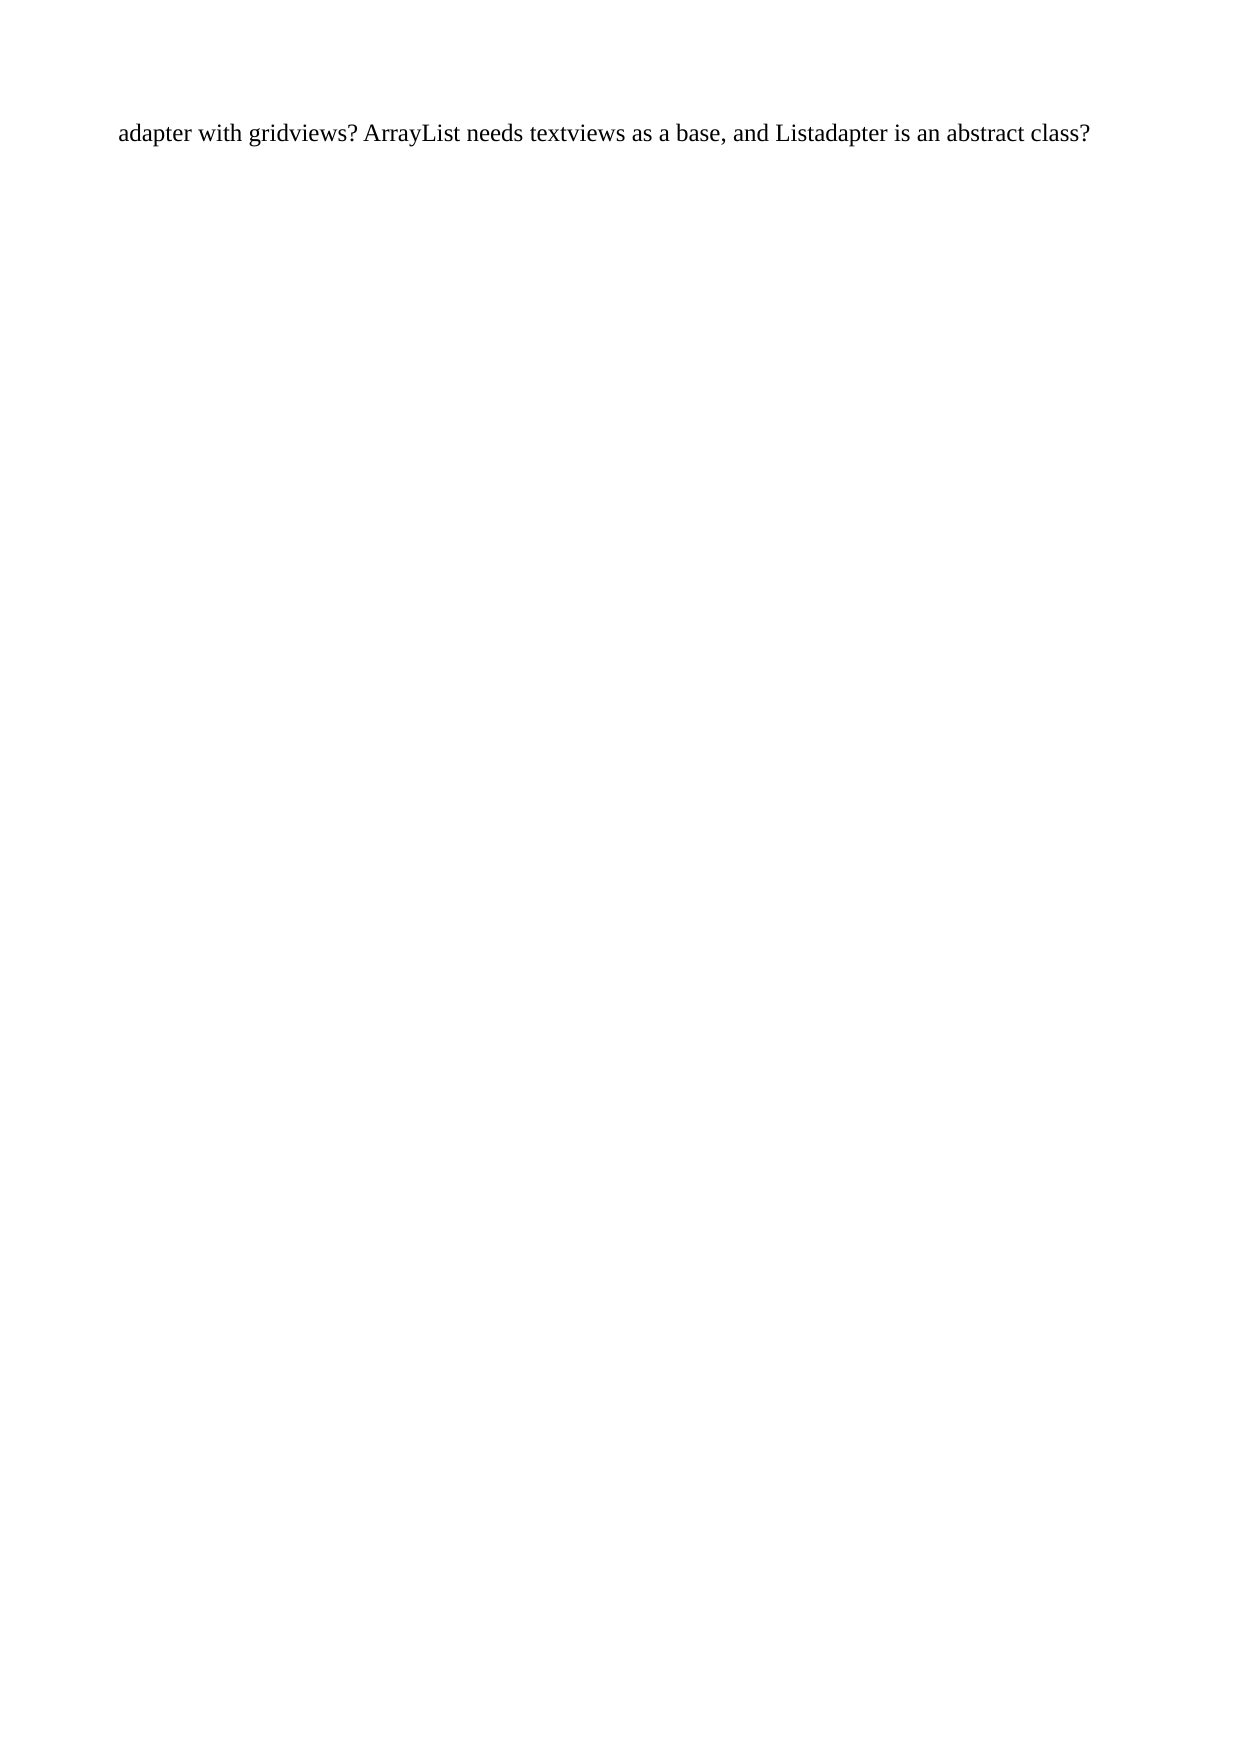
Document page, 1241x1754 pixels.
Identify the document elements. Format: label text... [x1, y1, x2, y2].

text adapter with gridviews? ArrayList needs textviews as a base, and Listadapter is an abstract class? [118, 118, 1122, 147]
